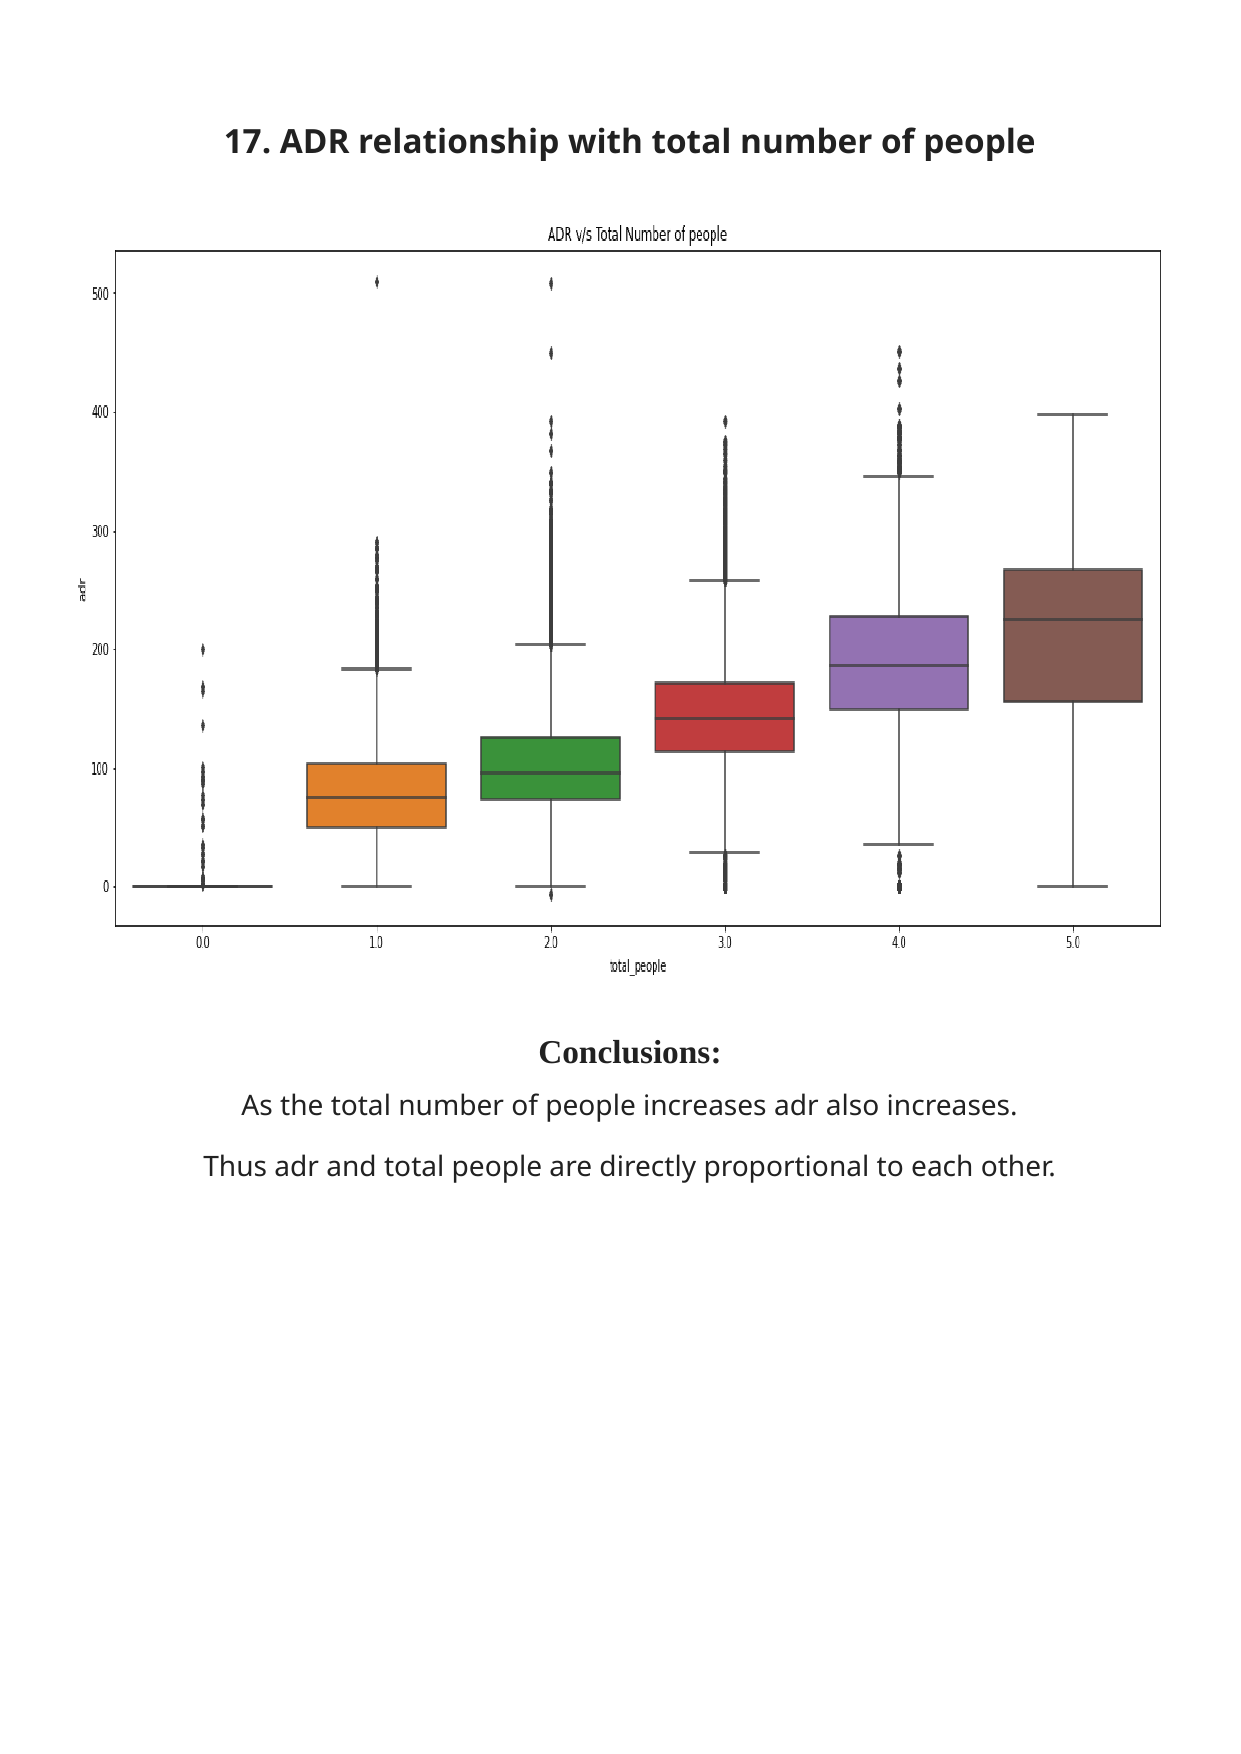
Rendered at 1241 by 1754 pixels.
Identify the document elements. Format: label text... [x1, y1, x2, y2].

picture [71, 215, 1166, 986]
subtitle Thus adr and total people are directly proportional to each other. [72, 1146, 1187, 1184]
subtitle 17. ADR relationship with total number of people [72, 118, 1187, 163]
text Conclusions: [72, 1032, 1187, 1071]
subtitle As the total number of people increases adr also increases. [72, 1086, 1187, 1124]
